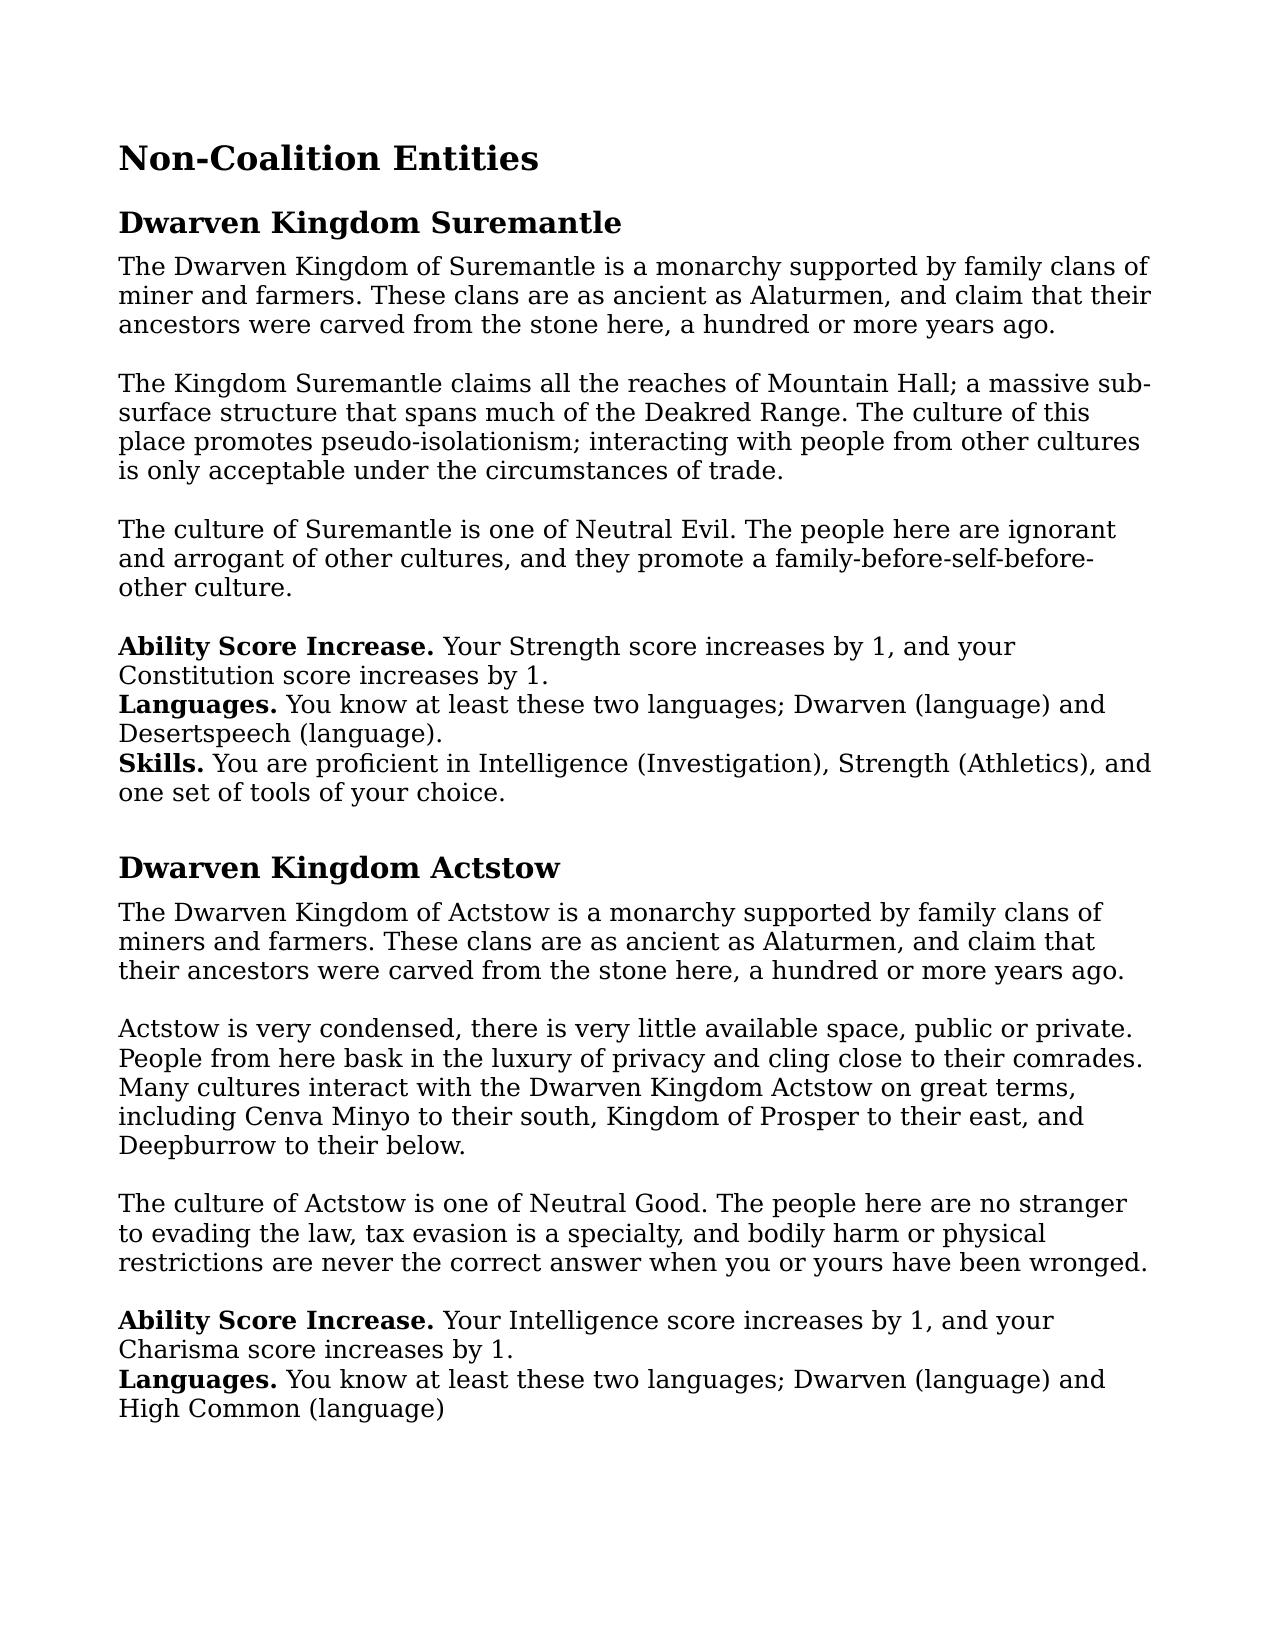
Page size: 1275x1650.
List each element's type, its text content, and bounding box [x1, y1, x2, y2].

text The culture of Suremantle is one of Neutral Evil. The people here are ignorant and arrogant of other cultures, and they promote a family-before-self-before-other culture. [118, 515, 1157, 602]
text Actstow is very condensed, there is very little available space, public or private. People from here bask in the luxury of privacy and cling close to their comrades. Many cultures interact with the Dwarven Kingdom Actstow on great terms, including Cenva Minyo to their south, Kingdom of Prosper to their east, and Deepburrow to their below. [118, 1014, 1157, 1160]
text The Dwarven Kingdom of Actstow is a monarchy supported by family clans of miners and farmers. These clans are as ancient as Alaturmen, and claim that their ancestors were carved from the stone here, a hundred or more years ago. [118, 898, 1157, 985]
text Ability Score Increase. Your Intelligence score increases by 1, and your Charisma score increases by 1. [118, 1306, 1157, 1365]
text Languages. You know at least these two languages; Dwarven (language) and High Common (language) [118, 1365, 1157, 1423]
text Skills. You are proficient in Intelligence (Investigation), Strength (Athletics), and one set of tools of your choice. [118, 749, 1157, 807]
text Languages. You know at least these two languages; Dwarven (language) and Desertspeech (language). [118, 690, 1157, 749]
text Ability Score Increase. Your Strength score increases by 1, and your Constitution score increases by 1. [118, 632, 1157, 690]
subtitle Dwarven Kingdom Suremantle [118, 205, 1157, 240]
subtitle Non-Coalition Entities [118, 139, 1157, 178]
text The culture of Actstow is one of Neutral Good. The people here are no stranger to evading the law, tax evasion is a specialty, and bodily harm or physical restrictions are never the correct answer when you or yours have been wronged. [118, 1189, 1157, 1277]
text The Dwarven Kingdom of Suremantle is a monarchy supported by family clans of miner and farmers. These clans are as ancient as Alaturmen, and claim that their ancestors were carved from the stone here, a hundred or more years ago. [118, 252, 1157, 340]
text The Kingdom Suremantle claims all the reaches of Mountain Hall; a massive sub-surface structure that spans much of the Deakred Range. The culture of this place promotes pseudo-isolationism; interacting with people from other cultures is only acceptable under the circumstances of trade. [118, 369, 1157, 486]
subtitle Dwarven Kingdom Actstow [118, 851, 1157, 885]
